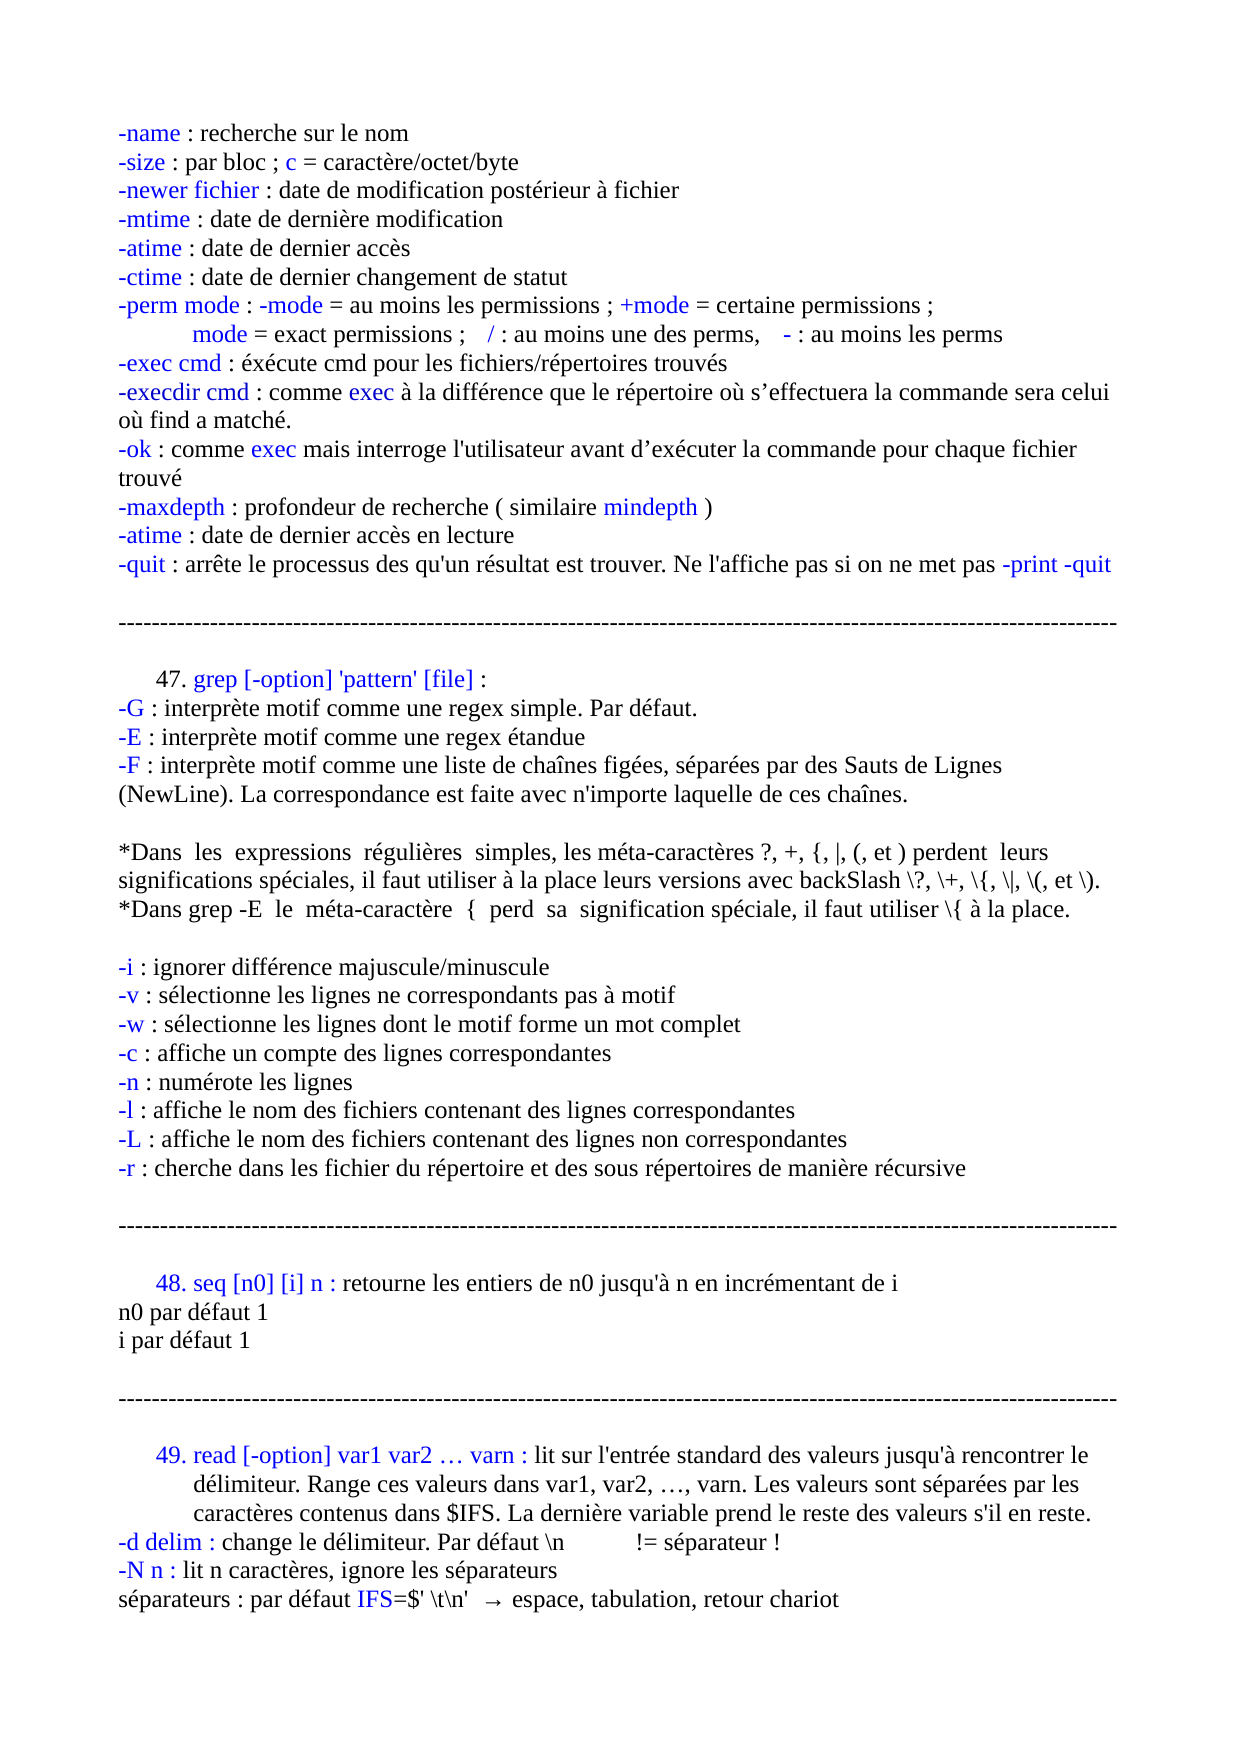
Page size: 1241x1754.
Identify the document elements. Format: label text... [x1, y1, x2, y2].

text -G : interprète motif comme une regex simple. Par défaut. [118, 693, 1122, 722]
text -N n : lit n caractères, ignore les séparateurs [118, 1556, 1122, 1584]
text ------------------------------------------------------------------------------------------------------------------------ [118, 607, 1122, 636]
text -execdir cmd : comme exec à la différence que le répertoire où s’effectuera la commande sera celui où find a matché. [118, 377, 1122, 434]
text -perm mode : -mode = au moins les permissions ; +mode = certaine permissions ; [118, 291, 1122, 319]
text -size : par bloc ; c = caractère/octet/byte [118, 147, 1122, 176]
text ------------------------------------------------------------------------------------------------------------------------ [118, 1211, 1122, 1239]
text -quit : arrête le processus des qu'un résultat est trouver. Ne l'affiche pas si on ne met pas -print -quit [118, 549, 1122, 578]
text -exec cmd : éxécute cmd pour les fichiers/répertoires trouvés [118, 348, 1122, 377]
list read [-option] var1 var2 … varn : lit sur l'entrée standard des valeurs jusqu'à rencontrer le délimiteur. Range ces valeurs dans var1, var2, …, varn. Les valeurs sont séparées par les caractères contenus dans $IFS. La dernière variable prend le reste des valeurs s'il en reste. [156, 1441, 1122, 1527]
text -i : ignorer différence majuscule/minuscule [118, 952, 1122, 981]
text -atime : date de dernier accès [118, 233, 1122, 262]
text -mtime : date de dernière modification [118, 204, 1122, 233]
text *Dans les expressions régulières simples, les méta-caractères ?, +, {, |, (, et ) perdent leurs significations spéciales, il faut utiliser à la place leurs versions avec backSlash \?, \+, \{, \|, \(, et \). [118, 837, 1122, 894]
list grep [-option] 'pattern' [file] : [156, 664, 1122, 693]
text -E : interprète motif comme une regex étandue [118, 722, 1122, 751]
text -newer fichier : date de modification postérieur à fichier [118, 176, 1122, 204]
text -n : numérote les lignes [118, 1067, 1122, 1096]
text *Dans grep -E le méta-caractère { perd sa signification spéciale, il faut utiliser \{ à la place. [118, 894, 1122, 923]
text -v : sélectionne les lignes ne correspondants pas à motif [118, 981, 1122, 1009]
text ------------------------------------------------------------------------------------------------------------------------ [118, 1383, 1122, 1412]
text -l : affiche le nom des fichiers contenant des lignes correspondantes [118, 1096, 1122, 1124]
text -c : affiche un compte des lignes correspondantes [118, 1038, 1122, 1067]
text -F : interprète motif comme une liste de chaînes figées, séparées par des Sauts de Lignes (NewLine). La correspondance est faite avec n'importe laquelle de ces chaînes. [118, 751, 1122, 808]
text -ctime : date de dernier changement de statut [118, 262, 1122, 291]
text -r : cherche dans les fichier du répertoire et des sous répertoires de manière récursive [118, 1153, 1122, 1182]
list seq [n0] [i] n : retourne les entiers de n0 jusqu'à n en incrémentant de i [156, 1268, 1122, 1297]
text -d delim : change le délimiteur. Par défaut \n != séparateur ! [118, 1527, 1122, 1556]
text -w : sélectionne les lignes dont le motif forme un mot complet [118, 1009, 1122, 1038]
text mode = exact permissions ; / : au moins une des perms, - : au moins les perms [118, 319, 1122, 348]
text -atime : date de dernier accès en lecture [118, 521, 1122, 549]
text -name : recherche sur le nom [118, 118, 1122, 147]
text -ok : comme exec mais interroge l'utilisateur avant d’exécuter la commande pour chaque fichier trouvé [118, 434, 1122, 492]
text -L : affiche le nom des fichiers contenant des lignes non correspondantes [118, 1124, 1122, 1153]
text i par défaut 1 [118, 1326, 1122, 1354]
text -maxdepth : profondeur de recherche ( similaire mindepth ) [118, 492, 1122, 521]
text n0 par défaut 1 [118, 1297, 1122, 1326]
text séparateurs : par défaut IFS=$' \t\n' → espace, tabulation, retour chariot [118, 1584, 1122, 1613]
